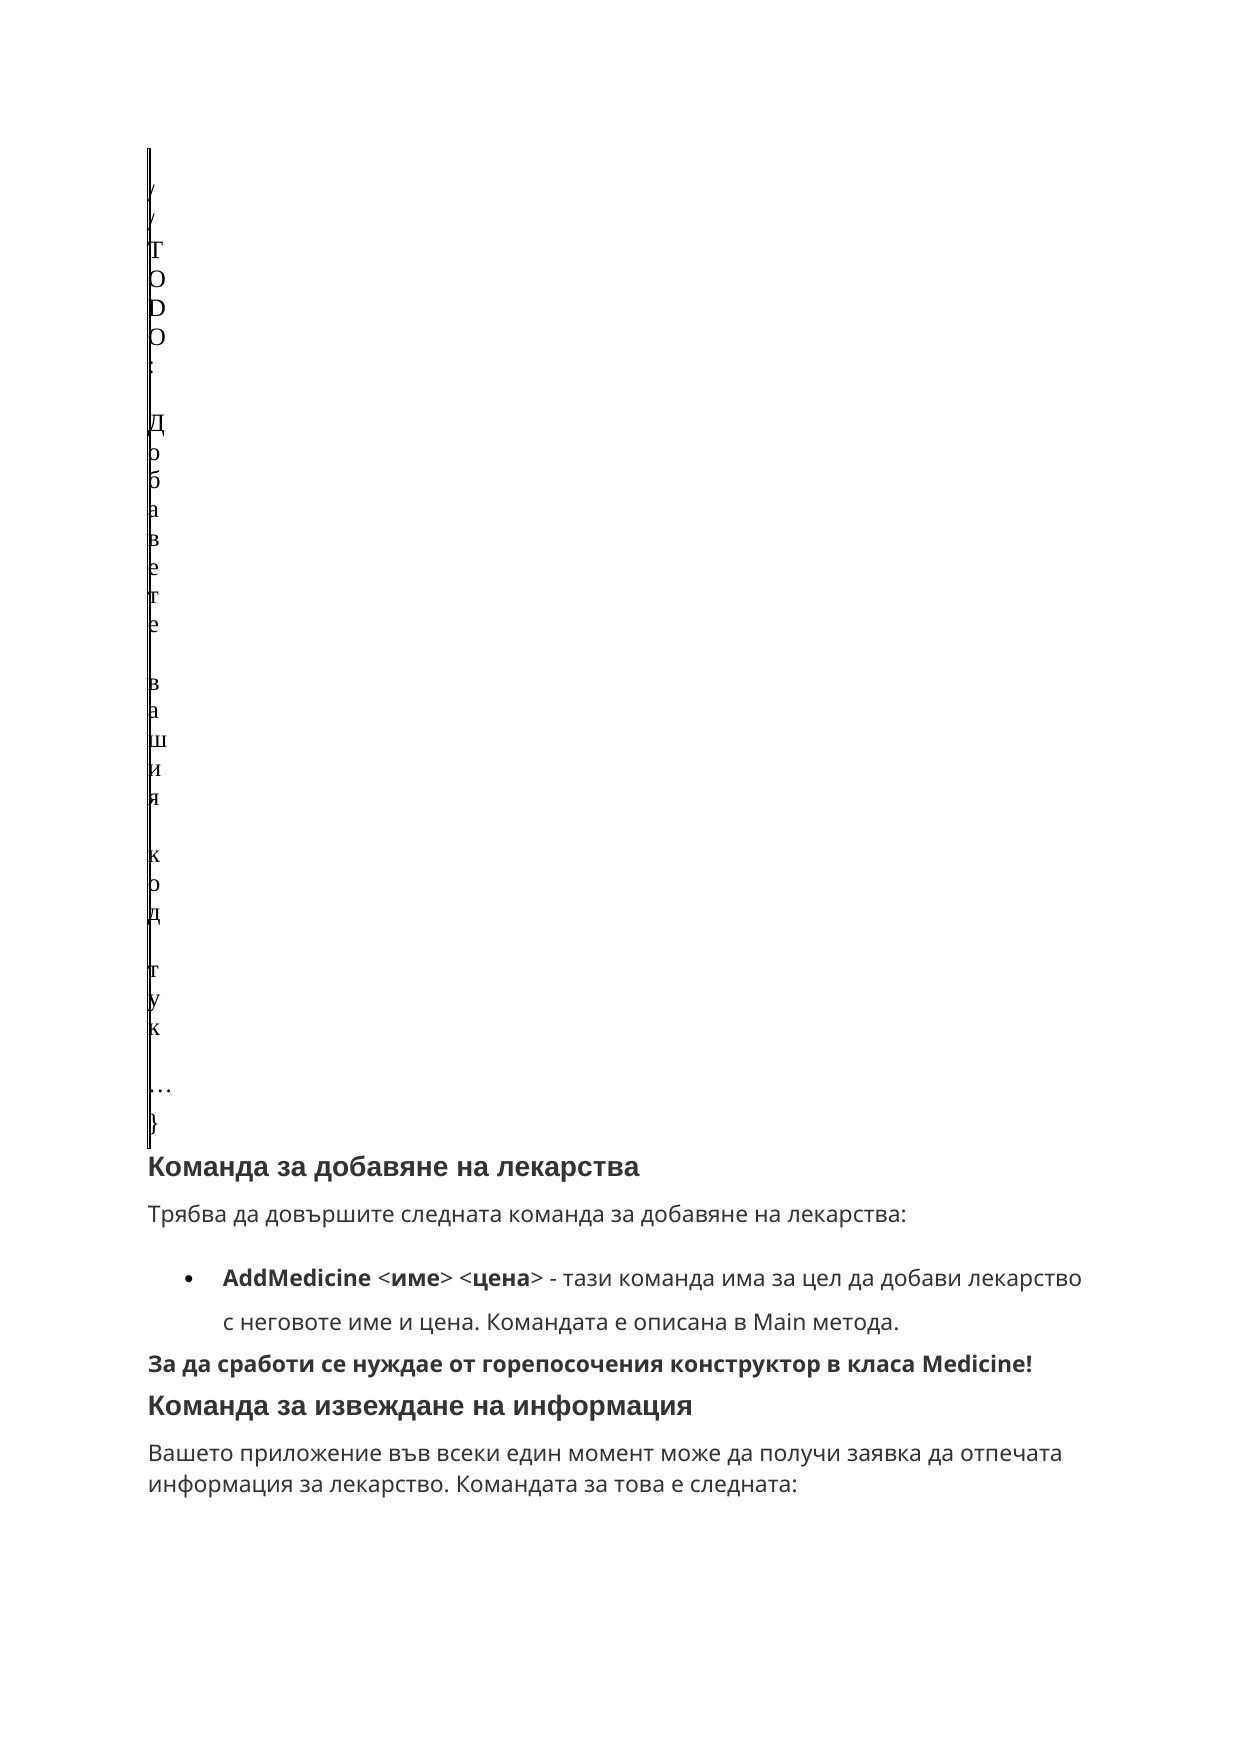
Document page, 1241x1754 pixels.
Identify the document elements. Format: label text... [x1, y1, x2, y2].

text Трябва да довършите следната команда за добавяне на лекарства: [148, 1197, 1093, 1229]
text Команда за добавяне на лекарства [148, 1149, 1093, 1182]
list AddMedicine <име> <цена> - тази команда има за цел да добави лекарство с неговоте име и цена. Командата е описана в Main метода. [185, 1249, 1093, 1337]
text Команда за извеждане на информация [148, 1389, 1093, 1422]
text За да сработи се нуждае от горепосочения конструктор в класа Medicine! [148, 1347, 1093, 1379]
text Вашето приложение във всеки един момент може да получи заявка да отпечата информация за лекарство. Командата за това е следната: [148, 1437, 1093, 1500]
